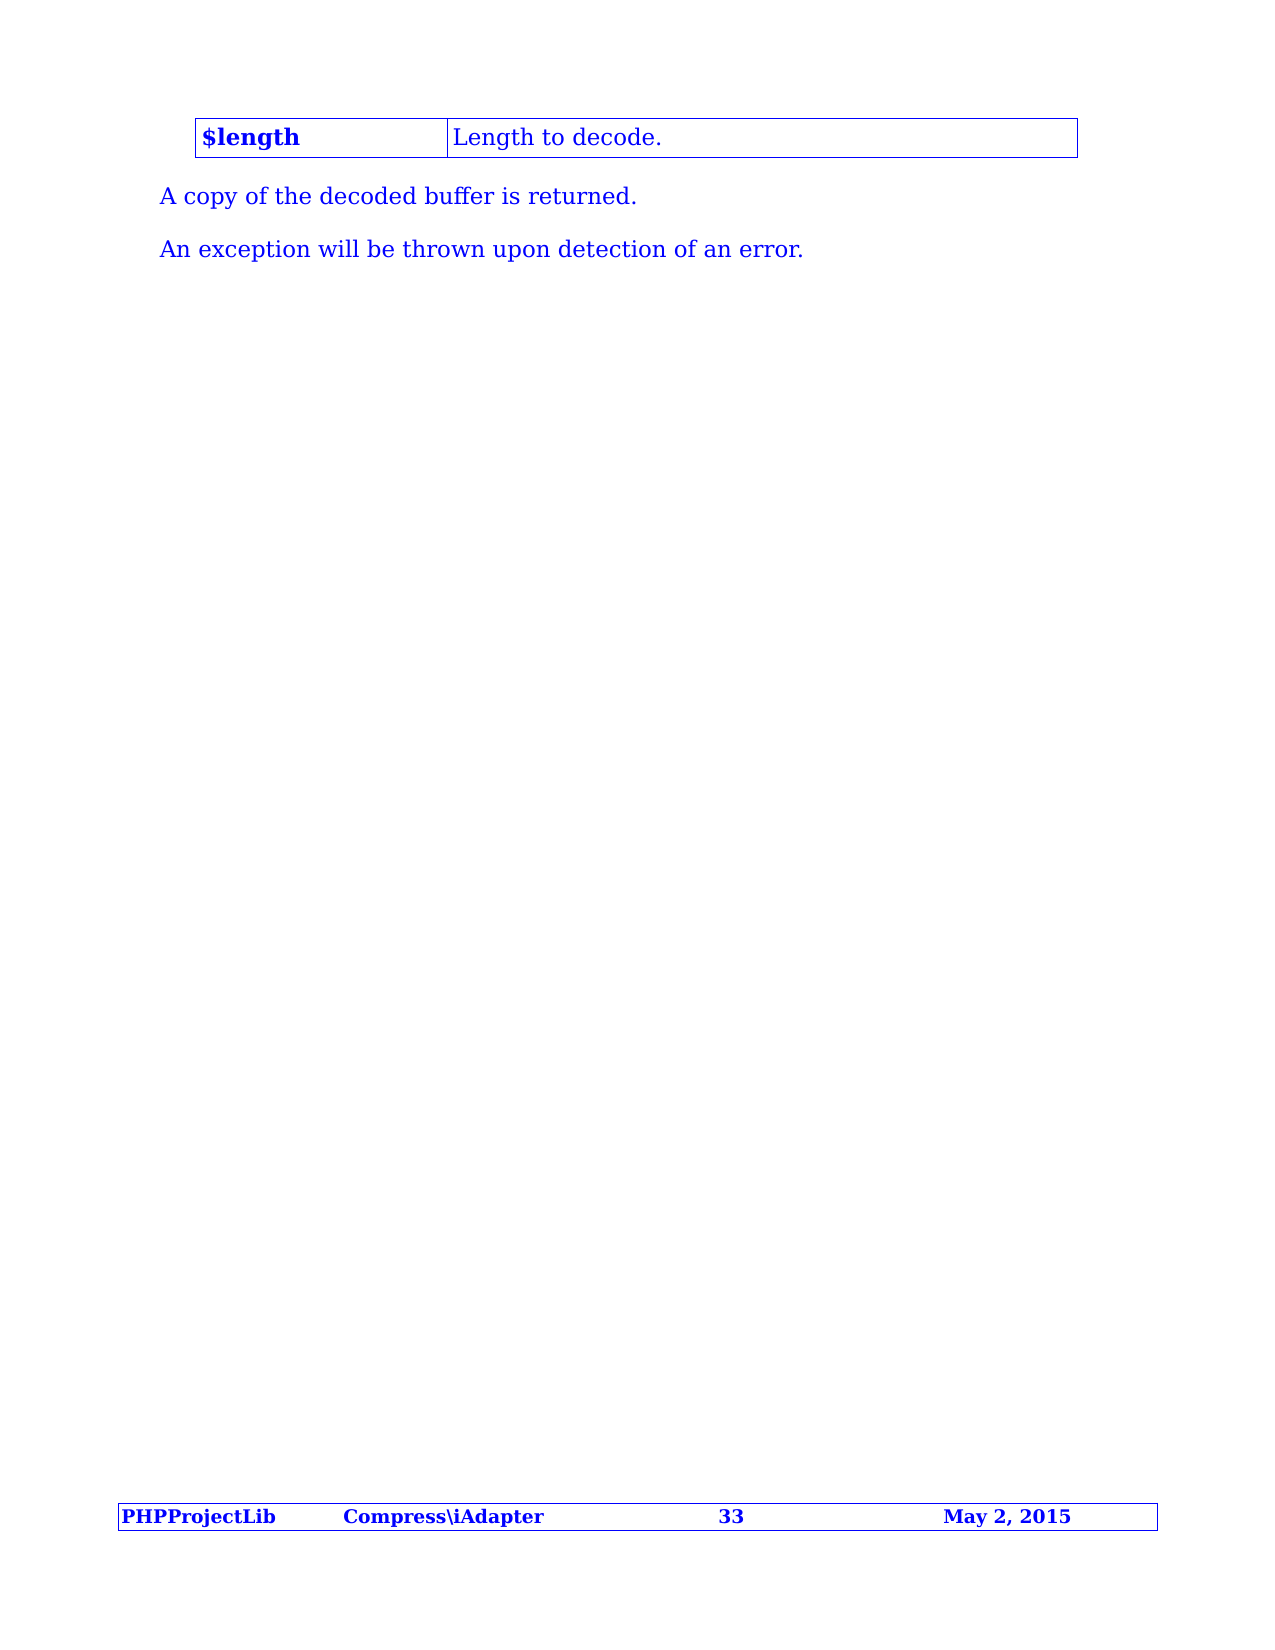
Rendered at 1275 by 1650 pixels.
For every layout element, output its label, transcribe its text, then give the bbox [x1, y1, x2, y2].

text A copy of the decoded buffer is returned. [159, 183, 1157, 210]
text An exception will be thrown upon detection of an error. [159, 237, 1157, 263]
table_cell Length to decode. [448, 119, 1077, 157]
table_cell $length [196, 119, 447, 157]
